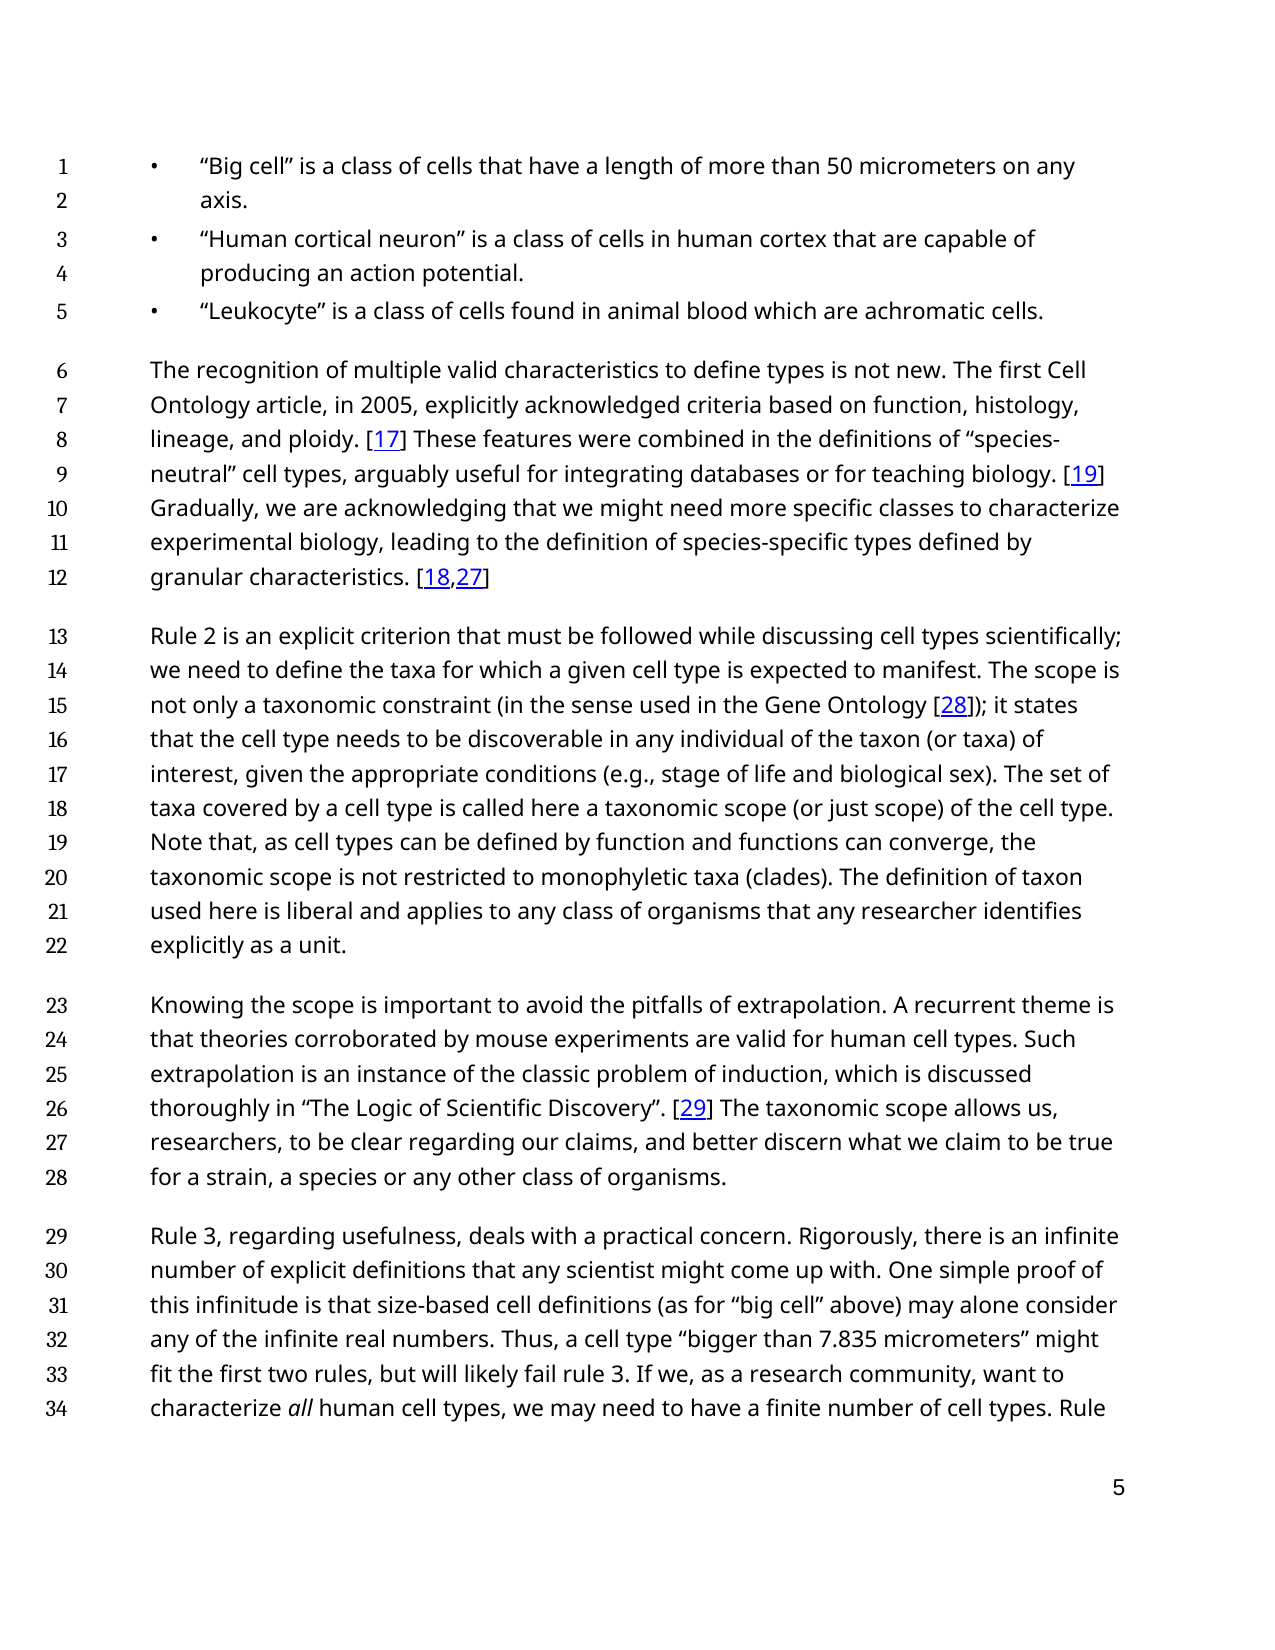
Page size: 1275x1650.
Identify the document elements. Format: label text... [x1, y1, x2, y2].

text The recognition of multiple valid characteristics to define types is not new. The first Cell Ontology article, in 2005, explicitly acknowledged criteria based on function, histology, lineage, and ploidy. [17] These features were combined in the definitions of “species-neutral” cell types, arguably useful for integrating databases or for teaching biology. [19] Gradually, we are acknowledging that we might need more specific classes to characterize experimental biology, leading to the definition of species-specific types defined by granular characteristics. [18,27] [150, 354, 1125, 592]
text Rule 3, regarding usefulness, deals with a practical concern. Rigorously, there is an infinite number of explicit definitions that any scientist might come up with. One simple proof of this infinitude is that size-based cell definitions (as for “big cell” above) may alone consider any of the infinite real numbers. Thus, a cell type “bigger than 7.835 micrometers” might fit the first two rules, but will likely fail rule 3. If we, as a research community, want to characterize all human cell types, we may need to have a finite number of cell types. Rule [150, 1220, 1125, 1423]
text Knowing the scope is important to avoid the pitfalls of extrapolation. A recurrent theme is that theories corroborated by mouse experiments are valid for human cell types. Such extrapolation is an instance of the classic problem of induction, which is discussed thoroughly in “The Logic of Scientific Discovery”. [29] The taxonomic scope allows us, researchers, to be clear regarding our claims, and better discern what we claim to be true for a strain, a species or any other class of organisms. [150, 989, 1125, 1192]
list “Big cell” is a class of cells that have a length of more than 50 micrometers on any axis. [150, 150, 1125, 216]
list “Leukocyte” is a class of cells found in animal blood which are achromatic cells. [150, 295, 1125, 326]
list “Human cortical neuron” is a class of cells in human cortex that are capable of producing an action potential. [150, 222, 1125, 288]
text Rule 2 is an explicit criterion that must be followed while discussing cell types scientifically; we need to define the taxa for which a given cell type is expected to manifest. The scope is not only a taxonomic constraint (in the sense used in the Gene Ontology [28]); it states that the cell type needs to be discoverable in any individual of the taxon (or taxa) of interest, given the appropriate conditions (e.g., stage of life and biological sex). The set of taxa covered by a cell type is called here a taxonomic scope (or just scope) of the cell type. Note that, as cell types can be defined by function and functions can converge, the taxonomic scope is not restricted to monophyletic taxa (clades). The definition of taxon used here is liberal and applies to any class of organisms that any researcher identifies explicitly as a unit. [150, 620, 1125, 961]
